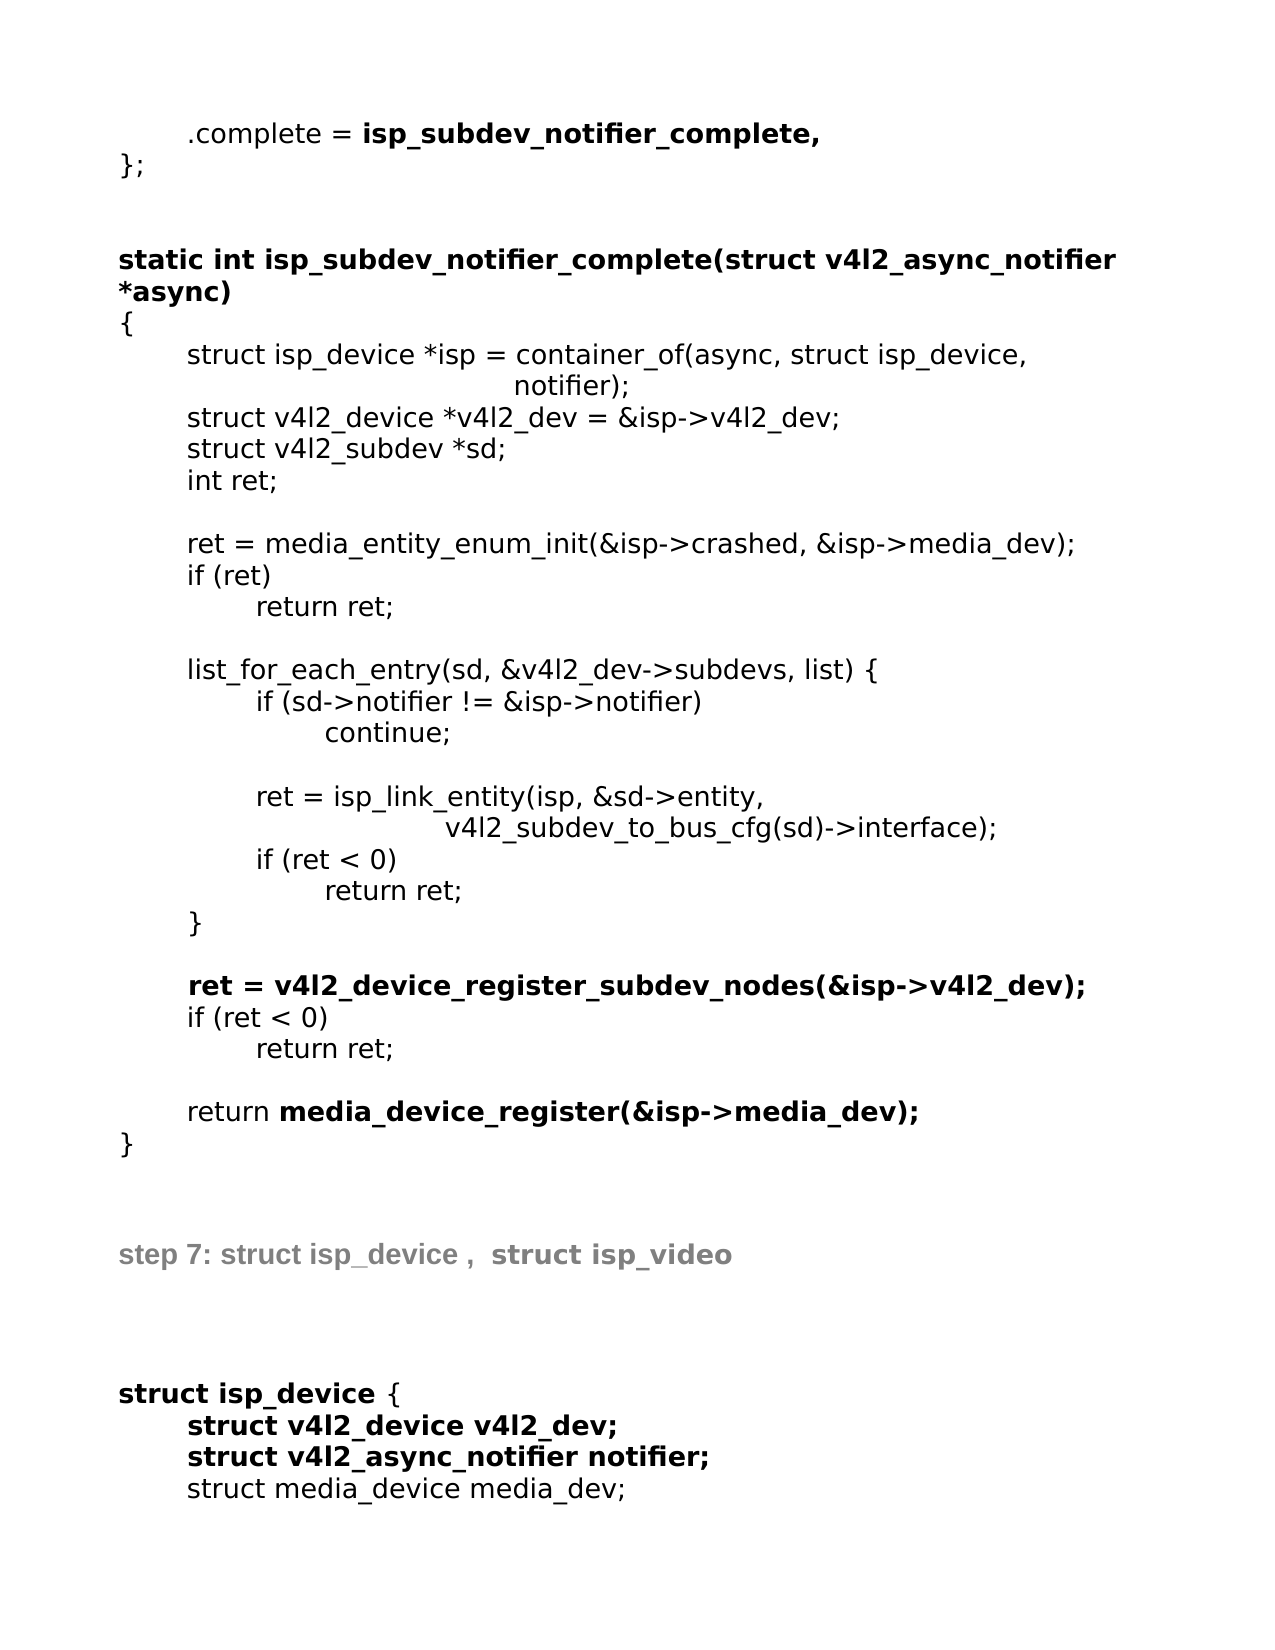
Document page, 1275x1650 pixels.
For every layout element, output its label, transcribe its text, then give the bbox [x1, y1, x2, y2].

text return ret; [118, 592, 1157, 623]
text return ret; [118, 876, 1157, 907]
text ret = media_entity_enum_init(&isp->crashed, &isp->media_dev); [118, 528, 1157, 560]
text if (ret < 0) [118, 1002, 1157, 1033]
text continue; [118, 718, 1157, 749]
text .complete = isp_subdev_notifier_complete, [118, 118, 1157, 150]
text if (sd->notifier != &isp->notifier) [118, 686, 1157, 718]
text notifier); [118, 371, 1157, 402]
text struct media_device media_dev; [118, 1473, 1157, 1505]
text { [118, 307, 1157, 339]
text return ret; [118, 1033, 1157, 1065]
text struct v4l2_device *v4l2_dev = &isp->v4l2_dev; [118, 402, 1157, 434]
text list_for_each_entry(sd, &v4l2_dev->subdevs, list) { [118, 655, 1157, 686]
text }; [118, 150, 1157, 181]
text ret = v4l2_device_register_subdev_nodes(&isp->v4l2_dev); [118, 970, 1157, 1002]
text } [118, 907, 1157, 939]
text ret = isp_link_entity(isp, &sd->entity, [118, 781, 1157, 812]
text int ret; [118, 465, 1157, 497]
text static int isp_subdev_notifier_complete(struct v4l2_async_notifier *async) [118, 244, 1157, 307]
text struct v4l2_async_notifier notifier; [118, 1442, 1157, 1473]
text } [118, 1128, 1157, 1160]
text if (ret) [118, 560, 1157, 592]
text struct isp_device { [118, 1378, 1157, 1410]
text struct isp_device *isp = container_of(async, struct isp_device, [118, 339, 1157, 371]
subtitle step 7: struct isp_device , struct isp_video [118, 1237, 1157, 1271]
text struct v4l2_subdev *sd; [118, 434, 1157, 465]
text v4l2_subdev_to_bus_cfg(sd)->interface); [118, 812, 1157, 844]
text return media_device_register(&isp->media_dev); [118, 1097, 1157, 1128]
text struct v4l2_device v4l2_dev; [118, 1410, 1157, 1442]
text if (ret < 0) [118, 844, 1157, 876]
